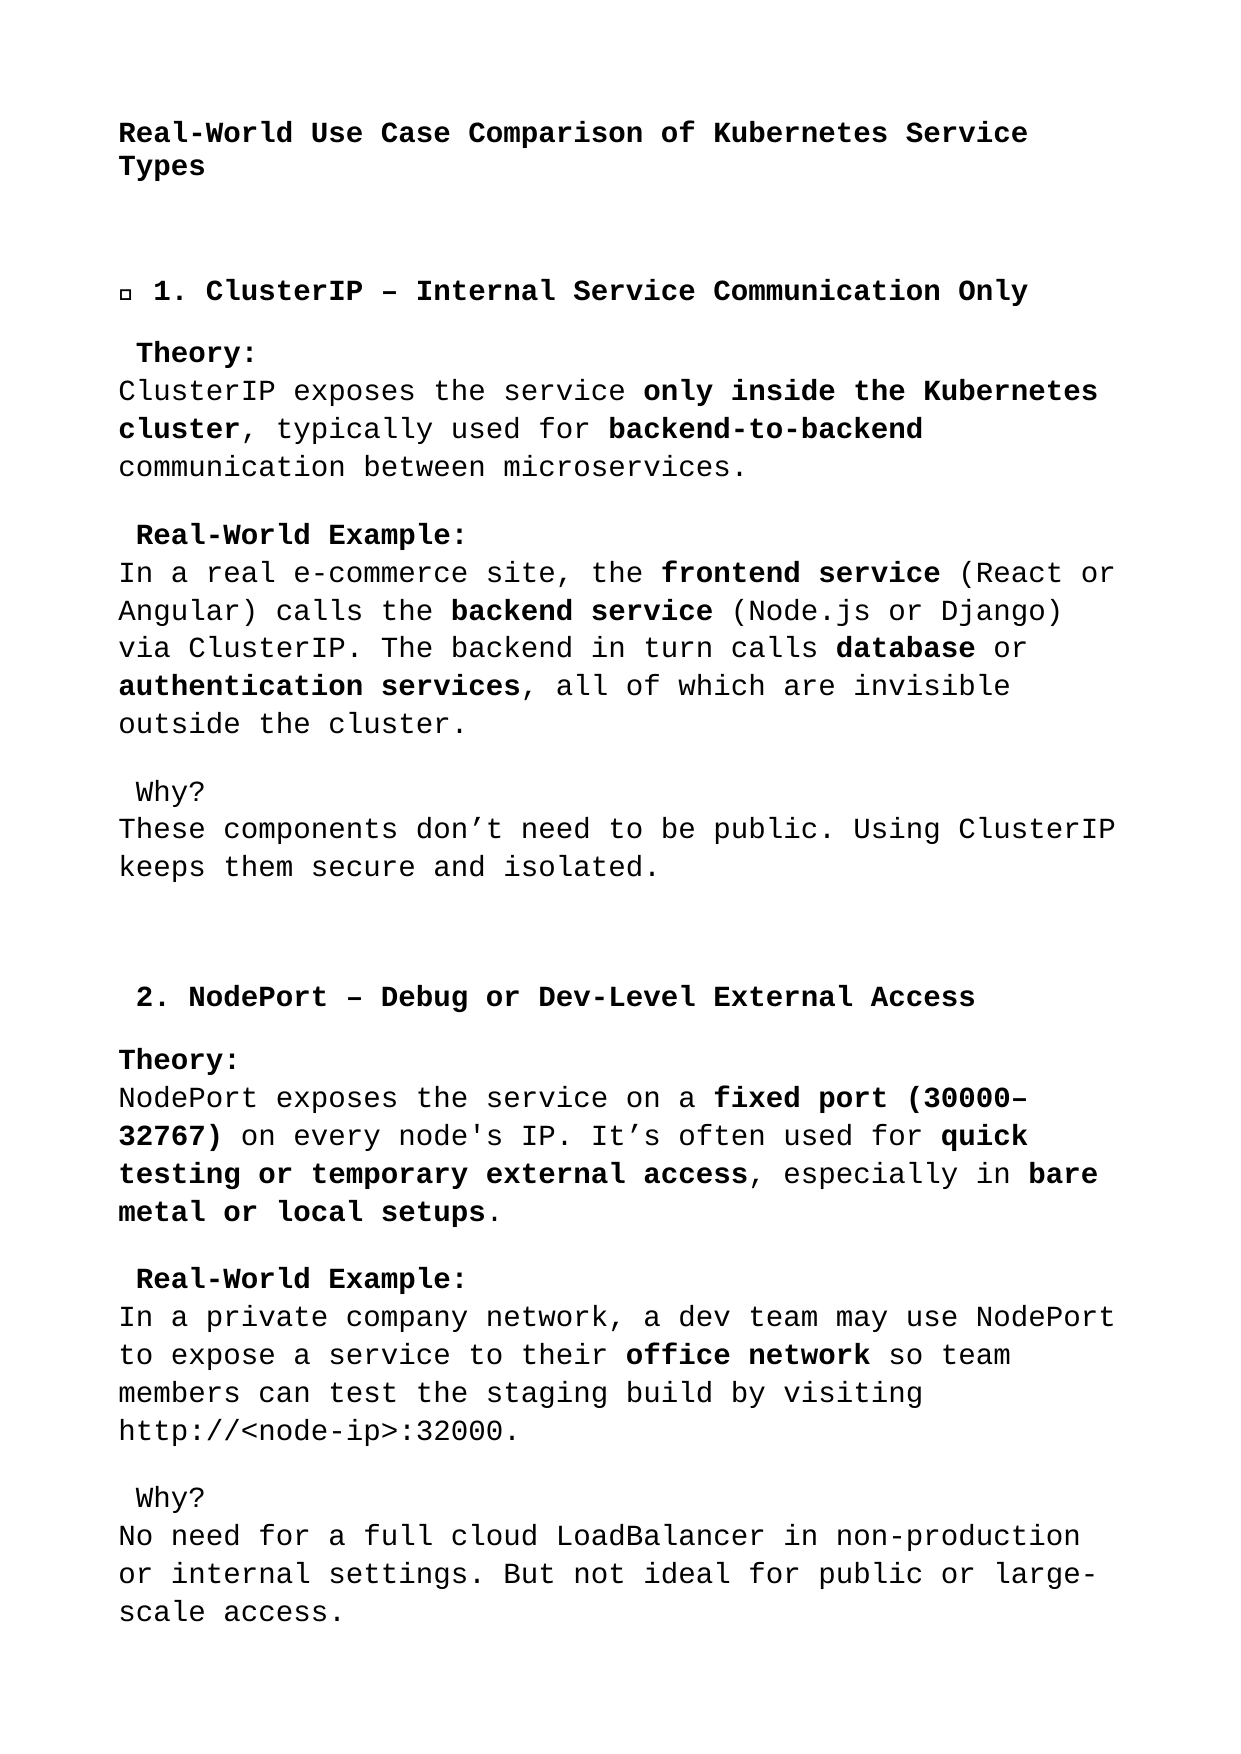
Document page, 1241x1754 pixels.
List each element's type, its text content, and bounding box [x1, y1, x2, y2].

text Theory: ClusterIP exposes the service only inside the Kubernetes cluster, typically used for backend-to-backend communication between microservices. [118, 339, 1122, 485]
text Real-World Example: In a real e-commerce site, the frontend service (React or Angular) calls the backend service (Node.js or Django) via ClusterIP. The backend in turn calls database or authentication services, all of which are invisible outside the cluster. [118, 520, 1122, 742]
subtitle 2. NodePort – Debug or Dev-Level External Access [118, 982, 1122, 1016]
subtitle 🔹 1. ClusterIP – Internal Service Communication Only [118, 276, 1122, 309]
text Why? These components don’t need to be public. Using ClusterIP keeps them secure and isolated. [118, 777, 1122, 886]
subtitle Real-World Use Case Comparison of Kubernetes Service Types [118, 118, 1122, 184]
text Real-World Example: In a private company network, a dev team may use NodePort to expose a service to their office network so team members can test the staging build by visiting http://<node-ip>:32000. [118, 1264, 1122, 1449]
text Theory: NodePort exposes the service on a fixed port (30000–32767) on every node's IP. It’s often used for quick testing or temporary external access, especially in bare metal or local setups. [118, 1045, 1122, 1230]
text Why? No need for a full cloud LoadBalancer in non-production or internal settings. But not ideal for public or large-scale access. [118, 1483, 1122, 1630]
